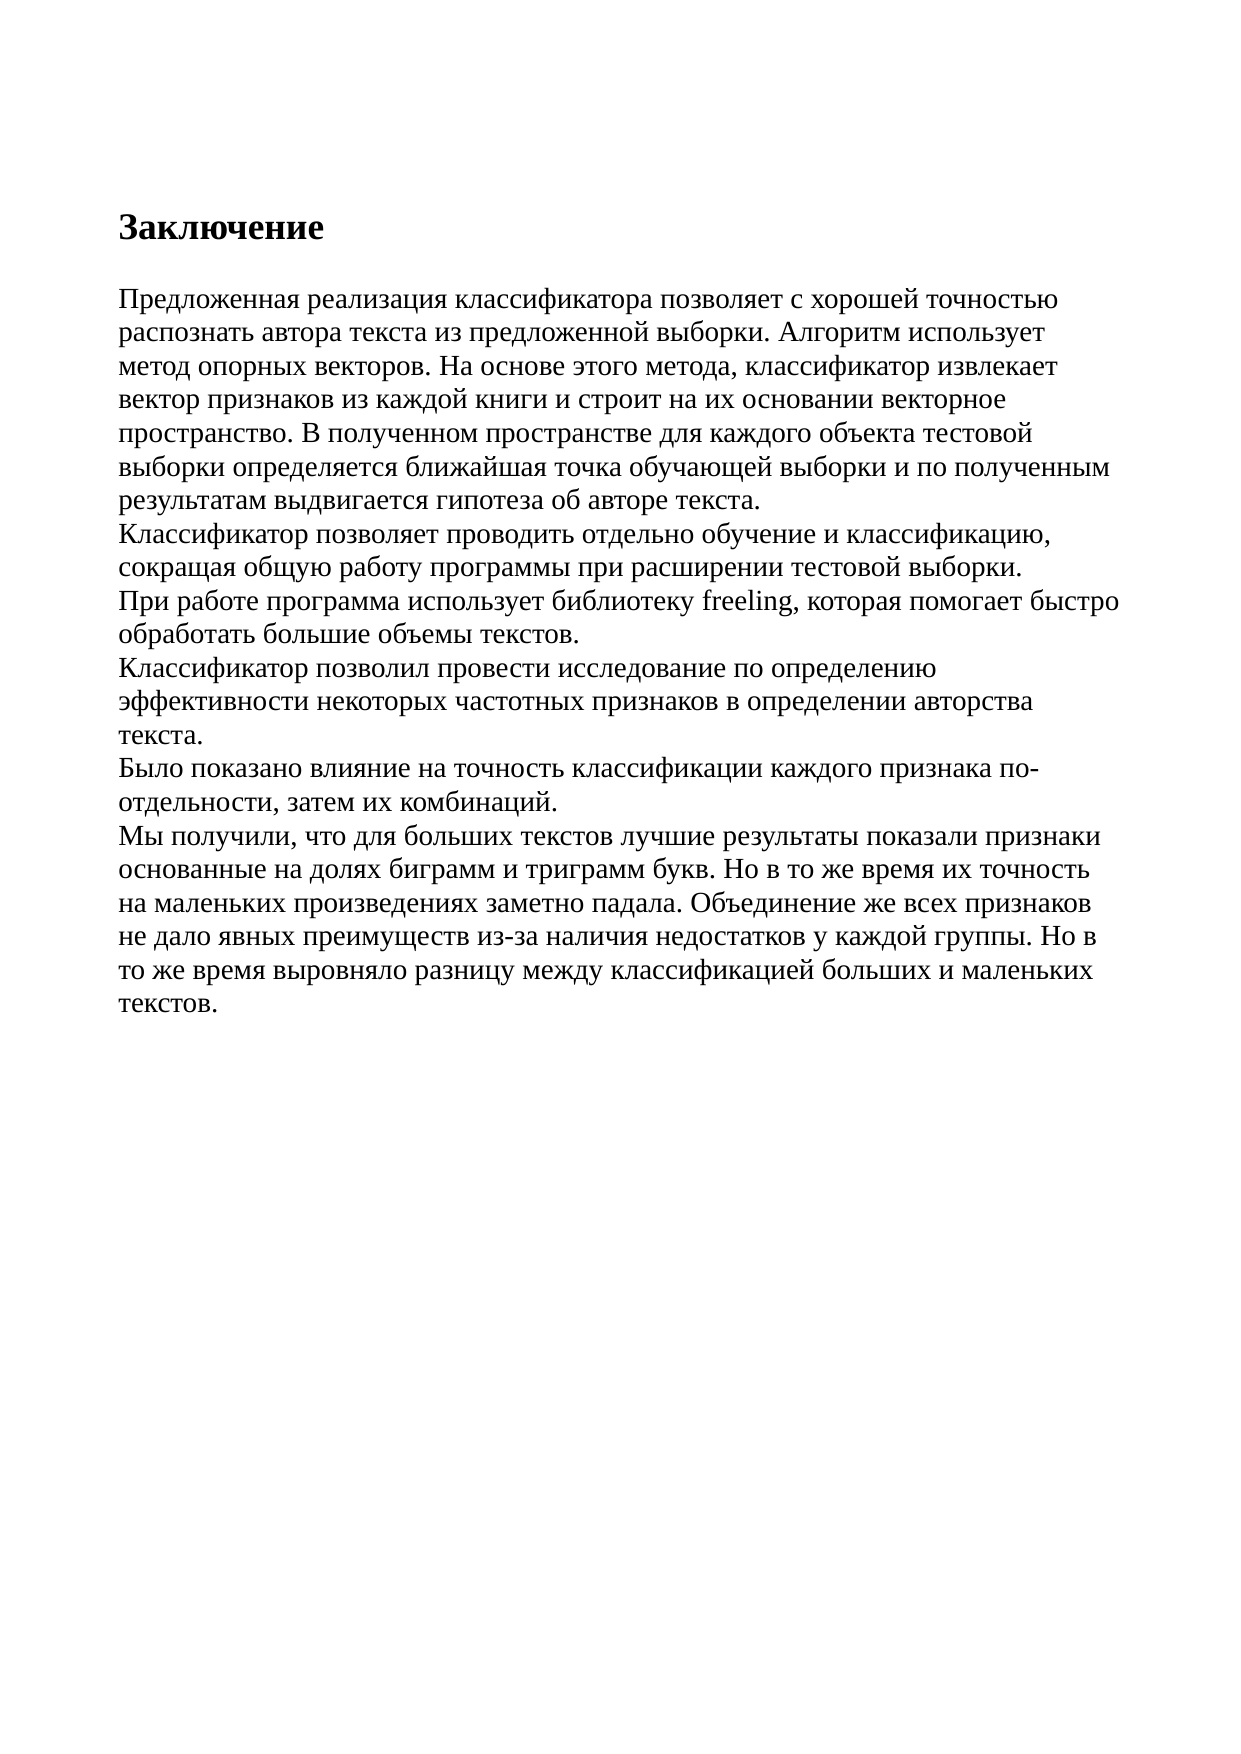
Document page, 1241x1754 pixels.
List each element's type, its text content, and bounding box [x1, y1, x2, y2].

text При работе программа использует библиотеку freeling, которая помогает быстро обработать большие объемы текстов. [118, 583, 1122, 650]
text Мы получили, что для больших текстов лучшие результаты показали признаки основанные на долях биграмм и триграмм букв. Но в то же время их точность на маленьких произведениях заметно падала. Объединение же всех признаков не дало явных преимуществ из-за наличия недостатков у каждой группы. Но в то же время выровняло разницу между классификацией больших и маленьких текстов. [118, 818, 1122, 1019]
text Заключение [118, 204, 1122, 247]
text Предложенная реализация классификатора позволяет с хорошей точностью распознать автора текста из предложенной выборки. Алгоритм использует метод опорных векторов. На основе этого метода, классификатор извлекает вектор признаков из каждой книги и строит на их основании векторное пространство. В полученном пространстве для каждого объекта тестовой выборки определяется ближайшая точка обучающей выборки и по полученным результатам выдвигается гипотеза об авторе текста. [118, 281, 1122, 516]
text Классификатор позволил провести исследование по определению эффективности некоторых частотных признаков в определении авторства текста. [118, 650, 1122, 751]
text Было показано влияние на точность классификации каждого признака по-отдельности, затем их комбинаций. [118, 751, 1122, 818]
text Классификатор позволяет проводить отдельно обучение и классификацию, сокращая общую работу программы при расширении тестовой выборки. [118, 516, 1122, 583]
